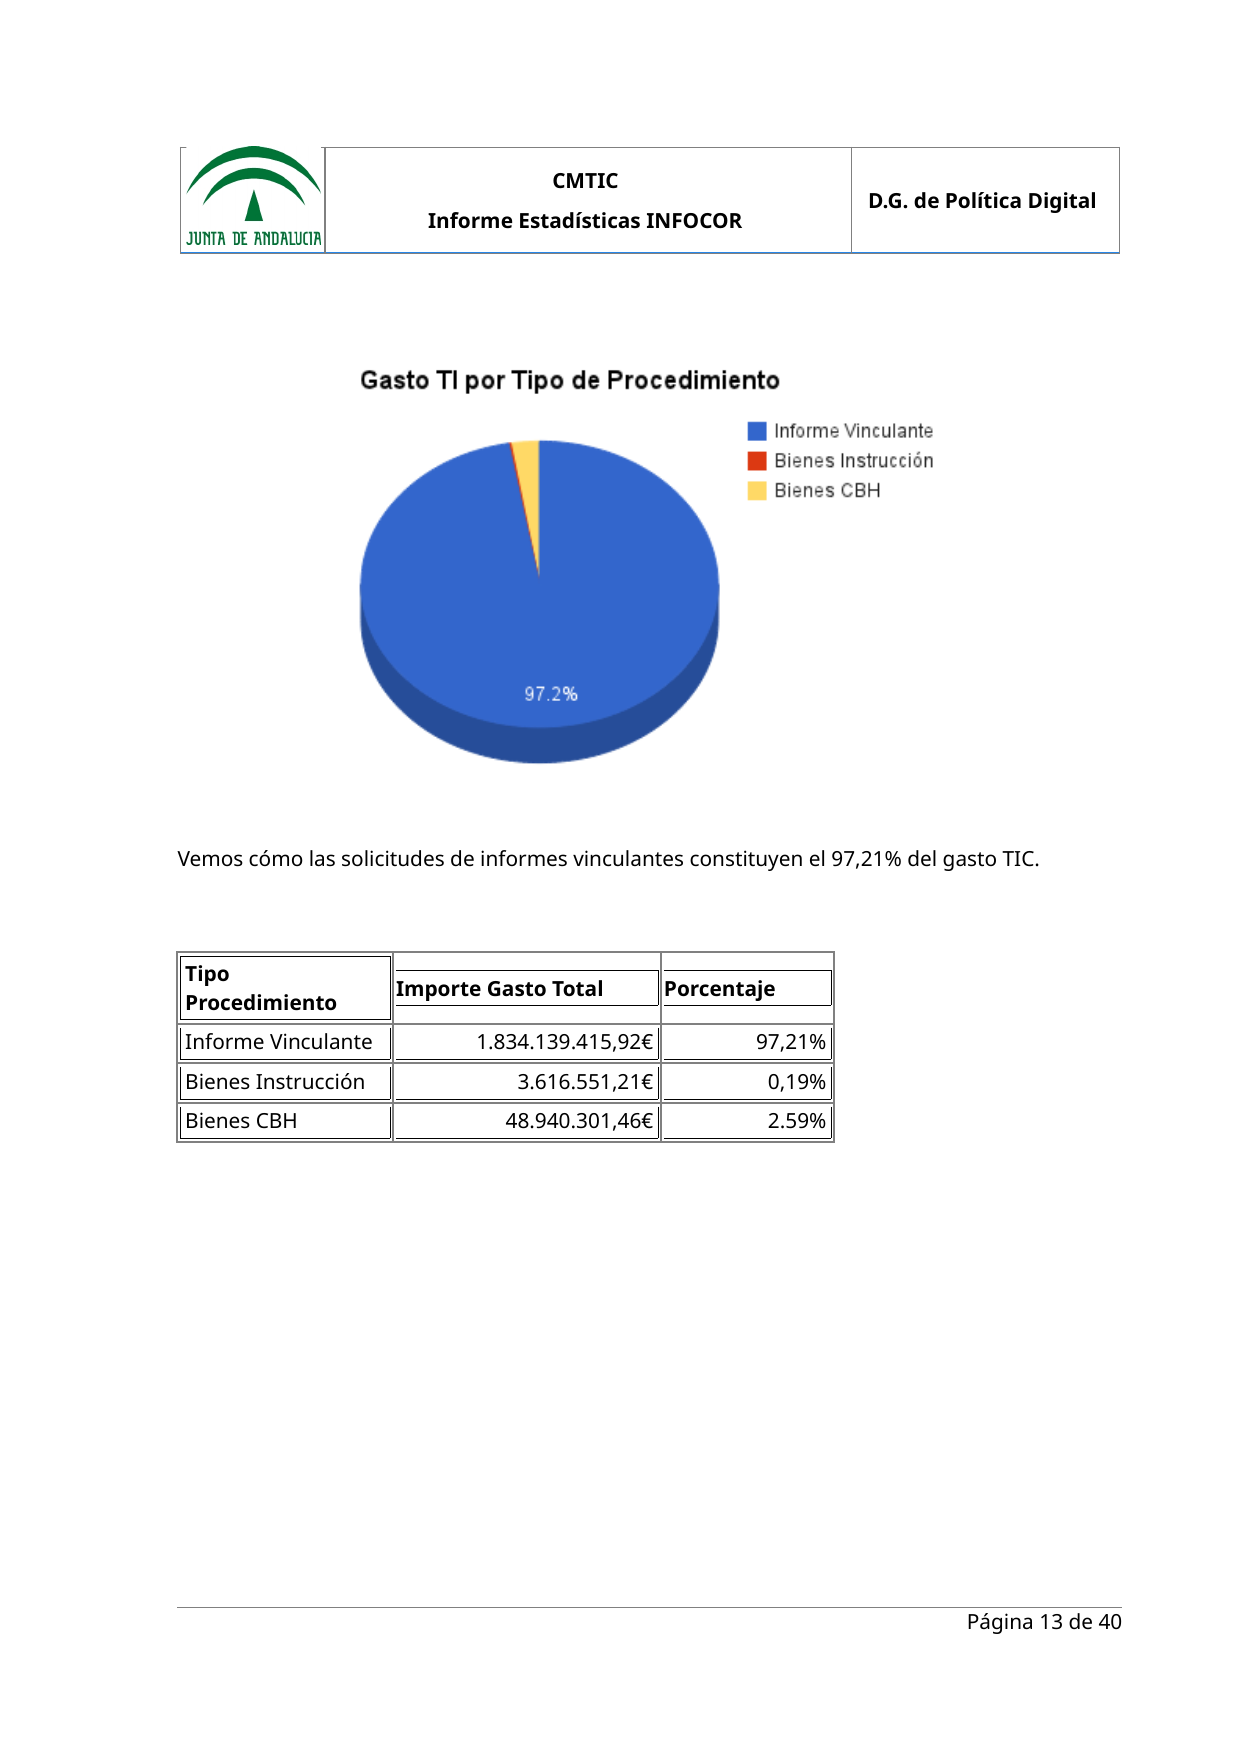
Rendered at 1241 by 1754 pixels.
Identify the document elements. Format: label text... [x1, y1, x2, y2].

table_cell 3.616.551,21€ [394, 1064, 660, 1102]
table_cell Bienes Instrucción [178, 1064, 392, 1102]
table_header Tipo Procedimiento [178, 953, 392, 1022]
table_cell 48.940.301,46€ [394, 1104, 660, 1141]
picture [180, 311, 1119, 776]
picture [186, 146, 321, 245]
table_cell 1.834.139.415,92€ [394, 1025, 660, 1062]
table_cell Informe Vinculante [178, 1025, 392, 1062]
table_cell 0,19% [662, 1064, 833, 1102]
table_header Importe Gasto Total [394, 953, 660, 1022]
table_header Porcentaje [662, 953, 833, 1022]
table_cell Bienes CBH [178, 1104, 392, 1141]
table_cell 2,59% [662, 1104, 833, 1141]
text Vemos cómo las solicitudes de informes vinculantes constituyen el 97,21% del gasto TIC. [177, 844, 1122, 873]
table_cell 97,21% [662, 1025, 833, 1062]
